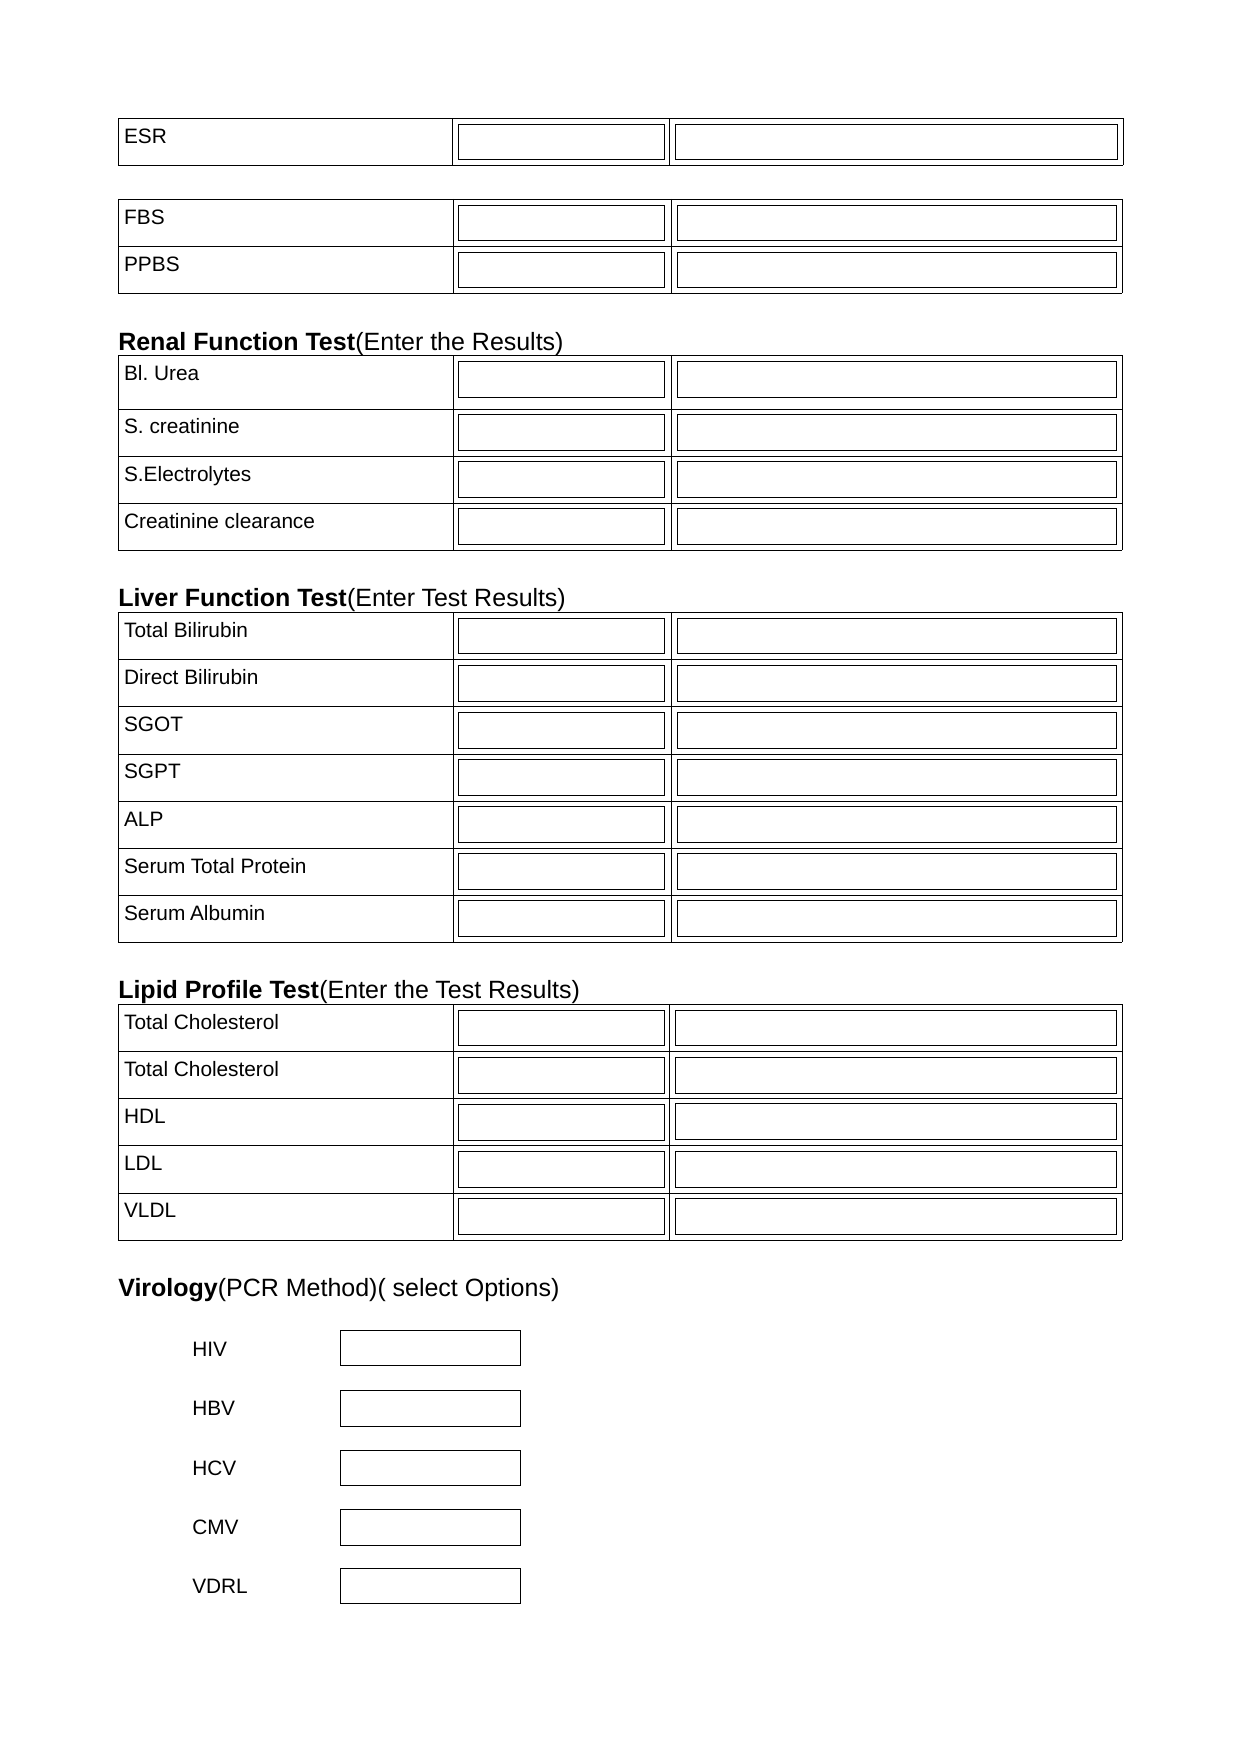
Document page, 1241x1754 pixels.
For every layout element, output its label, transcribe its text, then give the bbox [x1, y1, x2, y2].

table_cell [672, 410, 1122, 456]
table_cell [453, 119, 669, 165]
table_cell ESR [119, 119, 452, 165]
table_cell SGPT [119, 755, 453, 801]
table_cell [672, 660, 1122, 706]
table_cell ALP [119, 802, 453, 848]
table_header [454, 200, 671, 246]
table_cell [454, 247, 671, 293]
table_header [672, 200, 1122, 246]
table_cell [454, 410, 671, 456]
table_cell [454, 1194, 669, 1239]
table_header [454, 356, 671, 408]
text HBV [118, 1390, 340, 1426]
table_cell [454, 1099, 669, 1145]
table_cell PPBS [119, 247, 453, 293]
table_cell [672, 504, 1122, 550]
table_header [672, 613, 1122, 659]
table_cell [672, 755, 1122, 801]
table_cell [670, 1099, 1122, 1145]
table_cell [672, 896, 1122, 942]
text Renal Function Test(Enter the Results) [118, 327, 1122, 355]
text VDRL [118, 1569, 340, 1604]
table_cell [454, 802, 671, 848]
text Virology(PCR Method)( select Options) [118, 1273, 1122, 1302]
table_cell [454, 457, 671, 503]
table_header [454, 613, 671, 659]
table_cell [670, 1052, 1122, 1098]
table_cell [670, 1146, 1122, 1192]
table_cell [454, 660, 671, 706]
table_cell S.Electrolytes [119, 457, 453, 503]
table_cell [672, 802, 1122, 848]
table_cell Serum Albumin [119, 896, 453, 942]
table_cell S. creatinine [119, 410, 453, 456]
table_cell [670, 1194, 1122, 1239]
text [521, 1450, 1122, 1485]
text [521, 1509, 1122, 1545]
table_header FBS [119, 200, 453, 246]
table_cell [670, 119, 1123, 165]
text HIV [118, 1331, 340, 1366]
table_cell [454, 707, 671, 753]
table_cell VLDL [119, 1194, 453, 1239]
text HCV [118, 1450, 340, 1485]
table_cell [454, 504, 671, 550]
table_cell [454, 755, 671, 801]
table_cell LDL [119, 1146, 453, 1192]
table_cell [454, 1052, 669, 1098]
text Lipid Profile Test(Enter the Test Results) [118, 975, 1122, 1004]
table_cell Serum Total Protein [119, 849, 453, 895]
table_header [672, 356, 1122, 408]
table_cell Direct Bilirubin [119, 660, 453, 706]
table_cell [454, 1146, 669, 1192]
table_header Total Cholesterol [119, 1005, 453, 1051]
text CMV [118, 1509, 340, 1545]
table_cell [454, 849, 671, 895]
text Liver Function Test(Enter Test Results) [118, 583, 1122, 612]
table_cell [454, 896, 671, 942]
table_header Bl. Urea [119, 356, 453, 408]
table_header Total Bilirubin [119, 613, 453, 659]
text [521, 1390, 1122, 1426]
table_header [670, 1005, 1122, 1051]
text [521, 1569, 1122, 1604]
text [521, 1331, 1122, 1366]
table_cell [672, 457, 1122, 503]
table_cell Total Cholesterol [119, 1052, 453, 1098]
table_cell Creatinine clearance [119, 504, 453, 550]
table_cell [672, 849, 1122, 895]
table_header [454, 1005, 669, 1051]
table_cell [672, 707, 1122, 753]
table_cell [672, 247, 1122, 293]
table_cell SGOT [119, 707, 453, 753]
table_cell HDL [119, 1099, 453, 1145]
